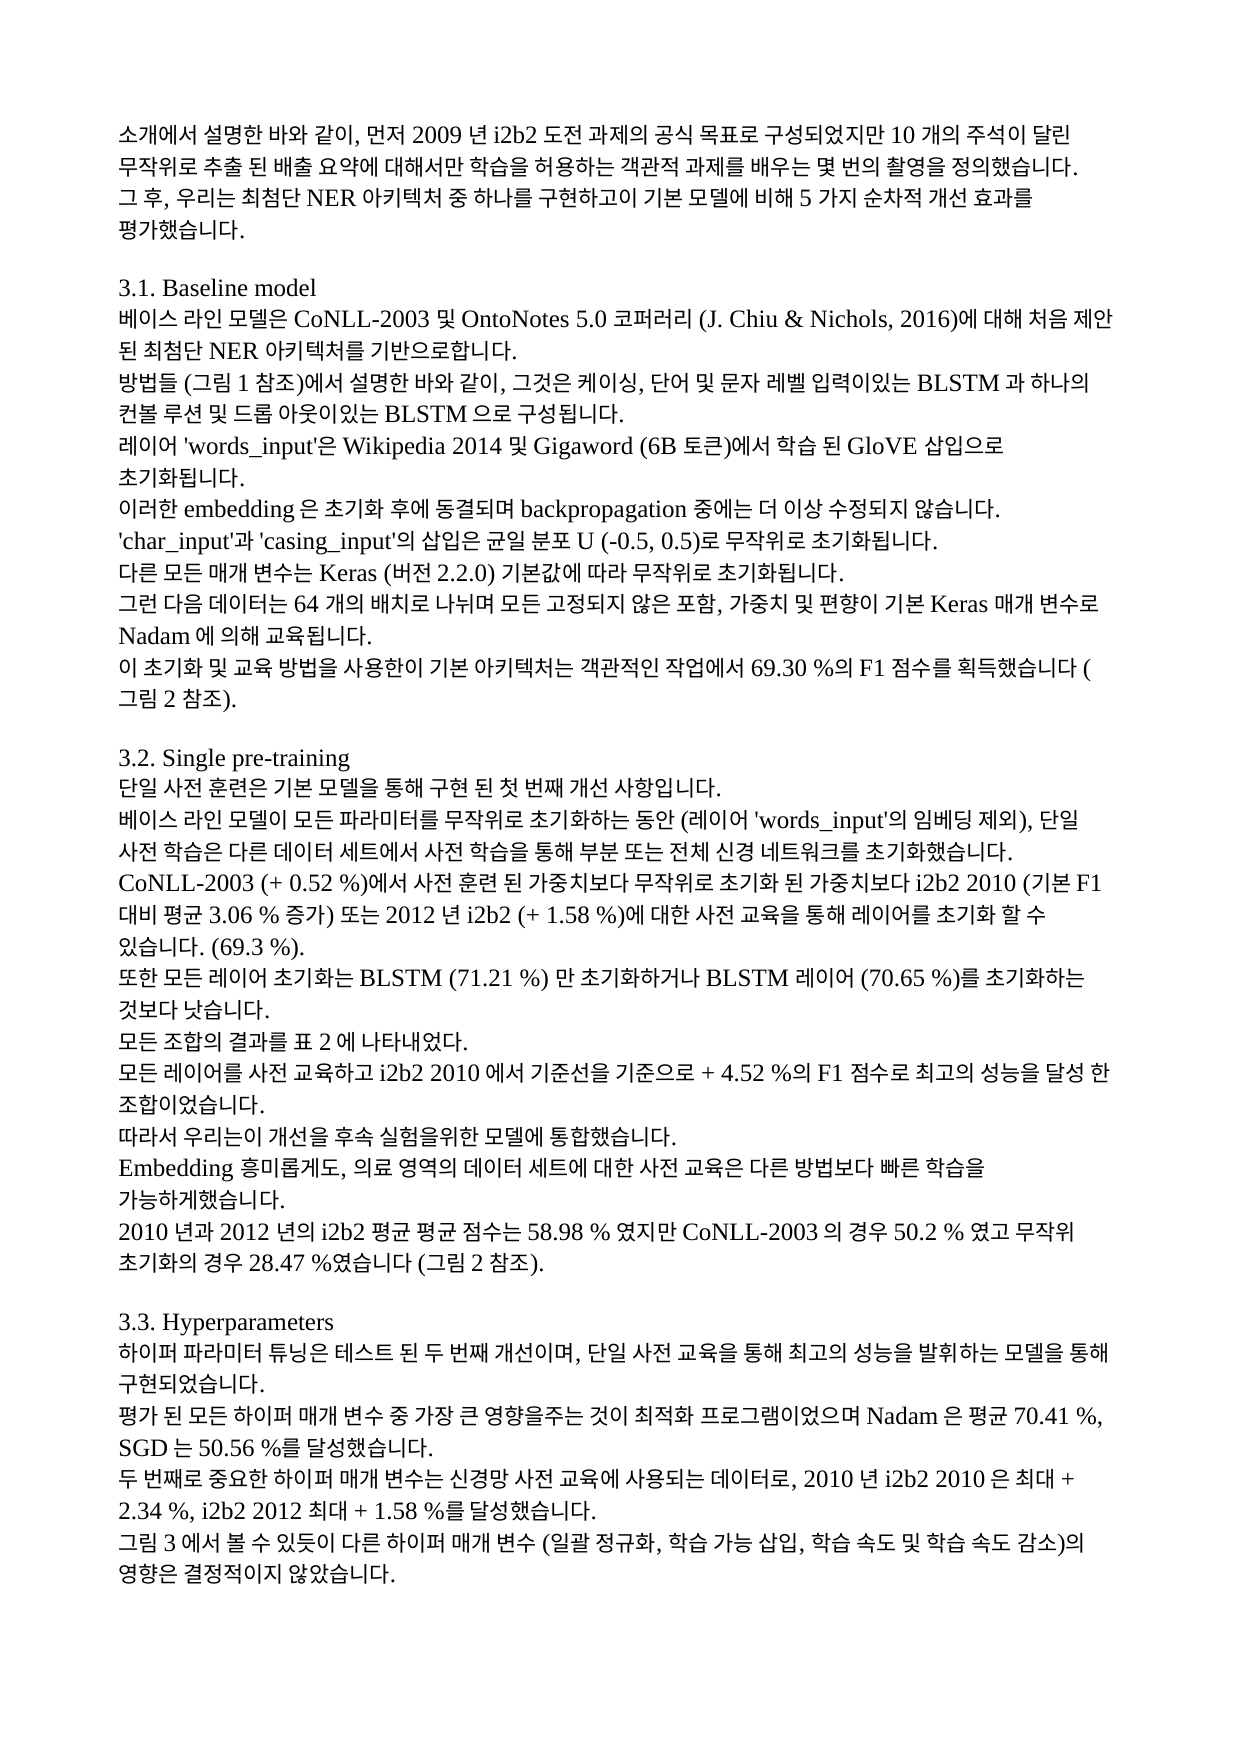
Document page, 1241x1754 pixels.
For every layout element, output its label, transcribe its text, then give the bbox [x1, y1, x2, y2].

text 단일 사전 훈련은 기본 모델을 통해 구현 된 첫 번째 개선 사항입니다. 베이스 라인 모델이 모든 파라미터를 무작위로 초기화하는 동안 (레이어 'words_input'의 임베딩 제외), 단일 사전 학습은 다른 데이터 세트에서 사전 학습을 통해 부분 또는 전체 신경 네트워크를 초기화했습니다. CoNLL-2003 (+ 0.52 %)에서 사전 훈련 된 가중치보다 무작위로 초기화 된 가중치보다 i2b2 2010 (기본 F1 대비 평균 3.06 % 증가) 또는 2012 년 i2b2 (+ 1.58 %)에 대한 사전 교육을 통해 레이어를 초기화 할 수 있습니다. (69.3 %). 또한 모든 레이어 초기화는 BLSTM (71.21 %) 만 초기화하거나 BLSTM 레이어 (70.65 %)를 초기화하는 것보다 낫습니다. 모든 조합의 결과를 표 2에 나타내었다. 모든 레이어를 사전 교육하고 i2b2 2010에서 기준선을 기준으로 + 4.52 %의 F1 점수로 최고의 성능을 달성 한 조합이었습니다. 따라서 우리는이 개선을 후속 실험을위한 모델에 통합했습니다. Embedding 흥미롭게도, 의료 영역의 데이터 세트에 대한 사전 교육은 다른 방법보다 빠른 학습을 가능하게했습니다. 2010 년과 2012 년의 i2b2 평균 평균 점수는 58.98 % 였지만 CoNLL-2003의 경우 50.2 % 였고 무작위 초기화의 경우 28.47 %였습니다 (그림 2 참조). [118, 771, 1122, 1278]
text 3.3. Hyperparameters [118, 1307, 1122, 1336]
text 베이스 라인 모델은 CoNLL-2003 및 OntoNotes 5.0 코퍼러리 (J. Chiu & Nichols, 2016)에 대해 처음 제안 된 최첨단 NER 아키텍처를 기반으로합니다. 방법들 (그림 1 참조)에서 설명한 바와 같이, 그것은 케이싱, 단어 및 문자 레벨 입력이있는 BLSTM과 하나의 컨볼 루션 및 드롭 아웃이있는 BLSTM으로 구성됩니다. 레이어 'words_input'은 Wikipedia 2014 및 Gigaword (6B 토큰)에서 학습 된 GloVE 삽입으로 초기화됩니다. 이러한 embedding은 초기화 후에 동결되며 backpropagation 중에는 더 이상 수정되지 않습니다. 'char_input'과 'casing_input'의 삽입은 균일 분포 U (-0.5, 0.5)로 무작위로 초기화됩니다. 다른 모든 매개 변수는 Keras (버전 2.2.0) 기본값에 따라 무작위로 초기화됩니다. 그런 다음 데이터는 64 개의 배치로 나뉘며 모든 고정되지 않은 포함, 가중치 및 편향이 기본 Keras 매개 변수로 Nadam에 의해 교육됩니다. 이 초기화 및 교육 방법을 사용한이 기본 아키텍처는 객관적인 작업에서 69.30 %의 F1 점수를 획득했습니다 (그림 2 참조). [118, 302, 1122, 714]
text 소개에서 설명한 바와 같이, 먼저 2009 년 i2b2 도전 과제의 공식 목표로 구성되었지만 10 개의 주석이 달린 무작위로 추출 된 배출 요약에 대해서만 학습을 허용하는 객관적 과제를 배우는 몇 번의 촬영을 정의했습니다. 그 후, 우리는 최첨단 NER 아키텍처 중 하나를 구현하고이 기본 모델에 비해 5 가지 순차적 개선 효과를 평가했습니다. [118, 118, 1122, 245]
text 하이퍼 파라미터 튜닝은 테스트 된 두 번째 개선이며, 단일 사전 교육을 통해 최고의 성능을 발휘하는 모델을 통해 구현되었습니다. 평가 된 모든 하이퍼 매개 변수 중 가장 큰 영향을주는 것이 최적화 프로그램이었으며 Nadam은 평균 70.41 %, SGD는 50.56 %를 달성했습니다. 두 번째로 중요한 하이퍼 매개 변수는 신경망 사전 교육에 사용되는 데이터로, 2010 년 i2b2 2010은 최대 + 2.34 %, i2b2 2012 최대 + 1.58 %를 달성했습니다. 그림 3에서 볼 수 있듯이 다른 하이퍼 매개 변수 (일괄 정규화, 학습 가능 삽입, 학습 속도 및 학습 속도 감소)의 영향은 결정적이지 않았습니다. [118, 1336, 1122, 1589]
text 3.2. Single pre-training [118, 743, 1122, 771]
text 3.1. Baseline model [118, 273, 1122, 302]
